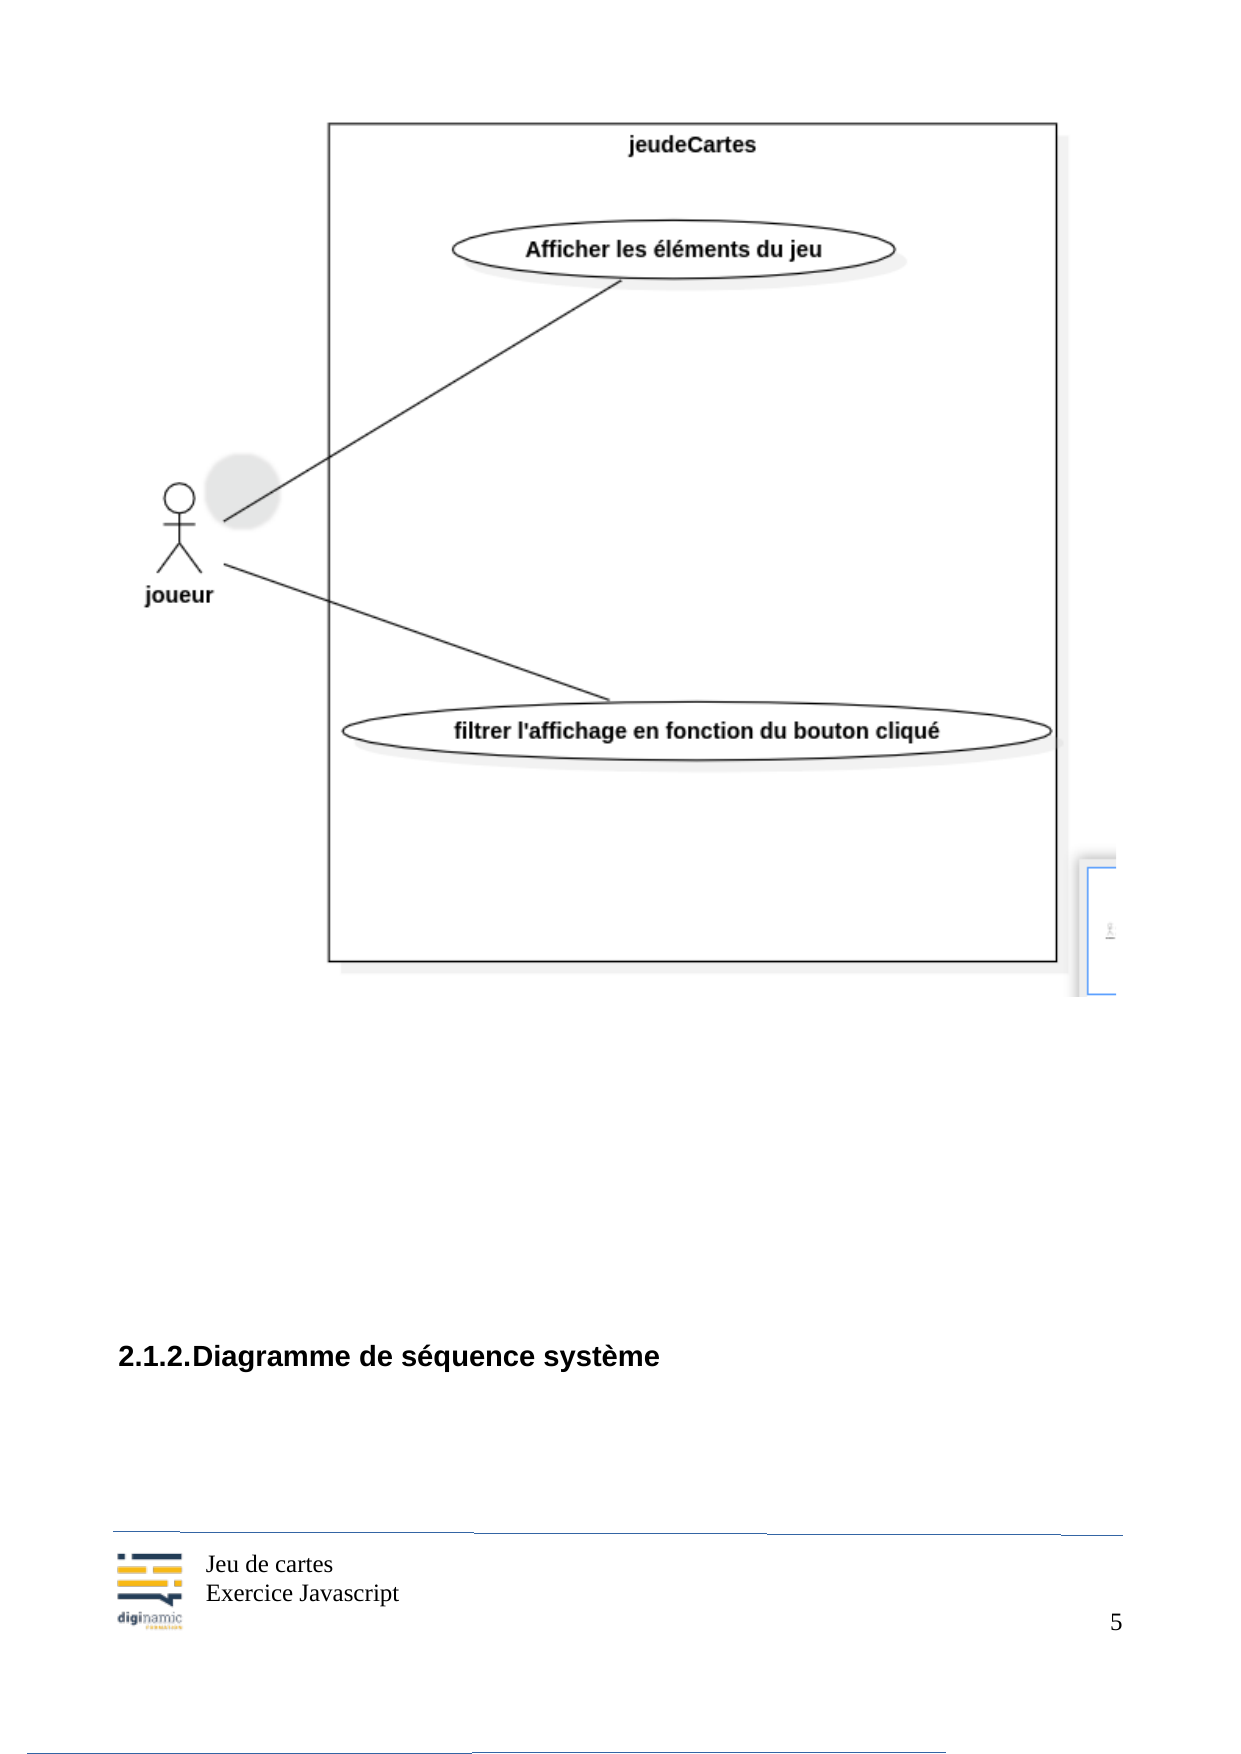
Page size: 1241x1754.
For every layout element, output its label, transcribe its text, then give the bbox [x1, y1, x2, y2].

picture [124, 101, 1117, 997]
subtitle Diagramme de séquence système [118, 1339, 1122, 1372]
picture [115, 1551, 186, 1632]
